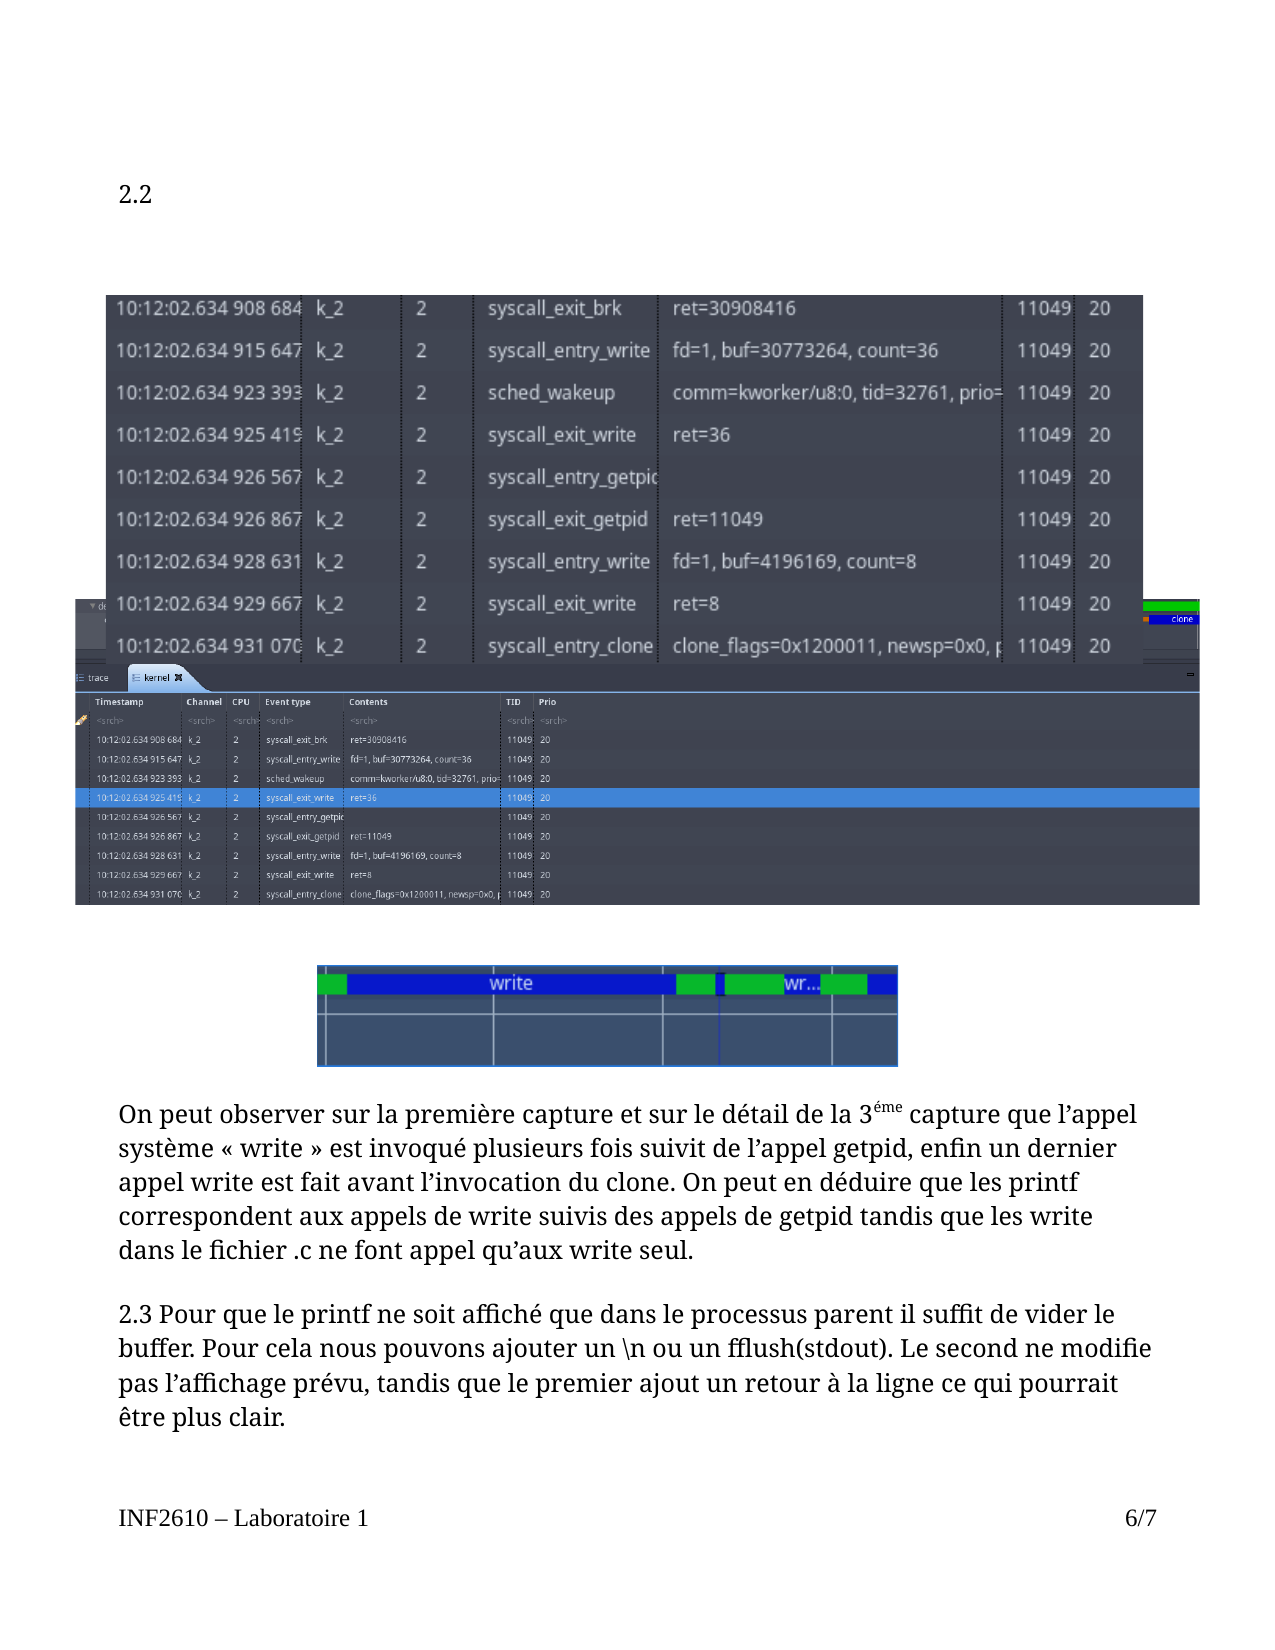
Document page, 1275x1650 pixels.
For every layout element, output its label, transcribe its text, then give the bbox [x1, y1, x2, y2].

picture [75, 295, 1200, 905]
text 2.3 Pour que le printf ne soit affiché que dans le processus parent il suffit de vider le buffer. Pour cela nous pouvons ajouter un \n ou un fflush(stdout). Le second ne modifie pas l’affichage prévu, tandis que le premier ajout un retour à la ligne ce qui pourrait être plus clair. [118, 1297, 1157, 1433]
text 2.2 [118, 176, 1157, 210]
picture [317, 965, 899, 1067]
text On peut observer sur la première capture et sur le détail de la 3éme capture que l’appel système « write » est invoqué plusieurs fois suivit de l’appel getpid, enfin un dernier appel write est fait avant l’invocation du clone. On peut en déduire que les printf correspondent aux appels de write suivis des appels de getpid tandis que les write dans le fichier .c ne font appel qu’aux write seul. [118, 1097, 1157, 1267]
